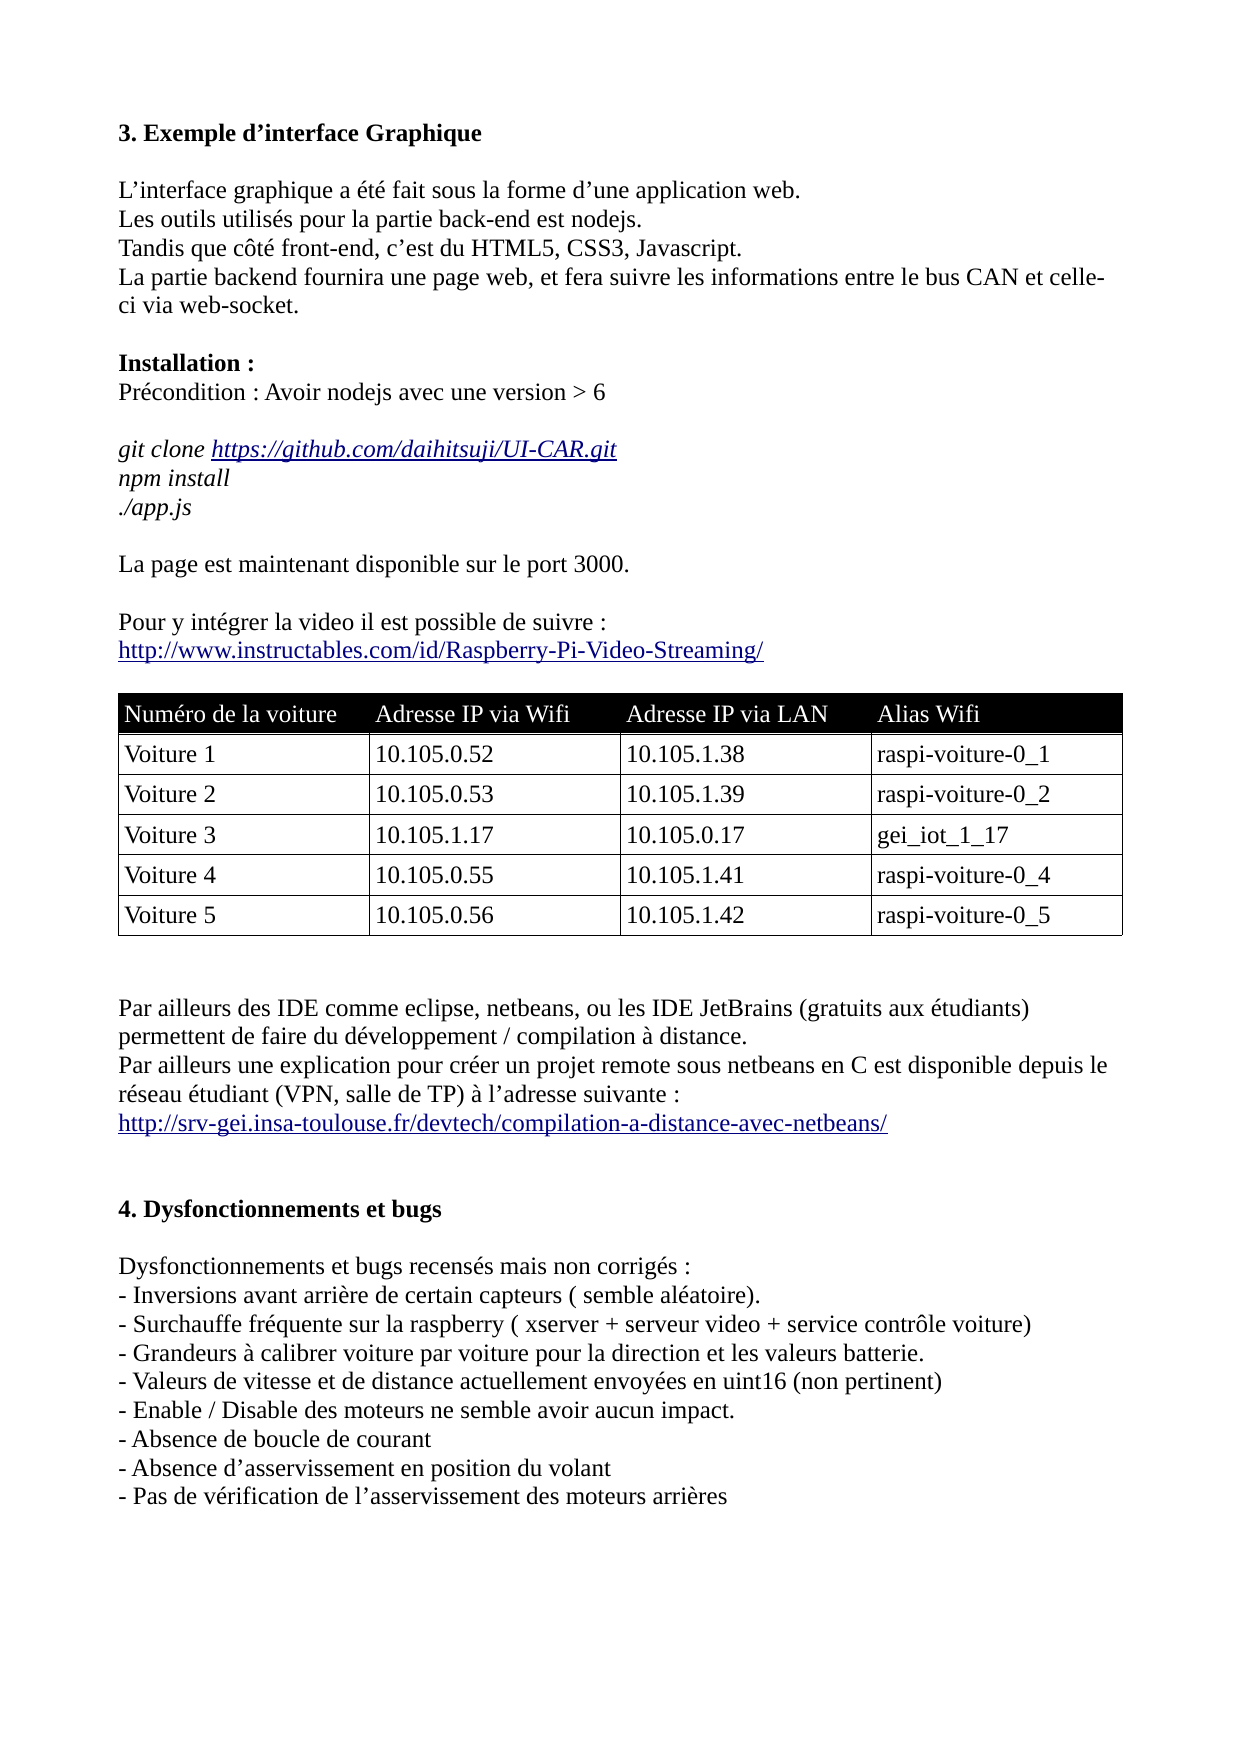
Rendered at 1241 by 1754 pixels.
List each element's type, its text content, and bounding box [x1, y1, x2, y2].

text L’interface graphique a été fait sous la forme d’une application web. [118, 176, 1122, 204]
table_cell raspi-voiture-0_4 [872, 855, 1122, 895]
text 4. Dysfonctionnements et bugs [118, 1194, 1122, 1223]
table_cell 10.105.1.17 [370, 815, 620, 854]
text Tandis que côté front-end, c’est du HTML5, CSS3, Javascript. [118, 233, 1122, 262]
table_header Adresse IP via LAN [621, 694, 871, 733]
table_cell raspi-voiture-0_2 [872, 775, 1122, 814]
text - Absence d’asservissement en position du volant [118, 1453, 1122, 1481]
table_cell Voiture 5 [119, 896, 369, 935]
table_cell raspi-voiture-0_1 [872, 735, 1122, 774]
table_header Adresse IP via Wifi [370, 694, 620, 733]
text http://www.instructables.com/id/Raspberry-Pi-Video-Streaming/ [118, 636, 1122, 664]
text Installation : [118, 348, 1122, 377]
table_cell 10.105.0.56 [370, 896, 620, 935]
table_cell 10.105.1.38 [621, 735, 871, 774]
text - Inversions avant arrière de certain capteurs ( semble aléatoire). [118, 1280, 1122, 1309]
table_cell 10.105.0.55 [370, 855, 620, 895]
table_header Numéro de la voiture [119, 694, 369, 733]
table_header Alias Wifi [872, 694, 1122, 733]
table_cell gei_iot_1_17 [872, 815, 1122, 854]
table_cell 10.105.1.42 [621, 896, 871, 935]
text - Valeurs de vitesse et de distance actuellement envoyées en uint16 (non pertinent) [118, 1366, 1122, 1395]
text Les outils utilisés pour la partie back-end est nodejs. [118, 204, 1122, 233]
table_cell 10.105.0.17 [621, 815, 871, 854]
table_cell Voiture 4 [119, 855, 369, 895]
table_cell 10.105.1.39 [621, 775, 871, 814]
text Dysfonctionnements et bugs recensés mais non corrigés : [118, 1251, 1122, 1280]
text Par ailleurs une explication pour créer un projet remote sous netbeans en C est disponible depuis le réseau étudiant (VPN, salle de TP) à l’adresse suivante : [118, 1050, 1122, 1108]
text git clone https://github.com/daihitsuji/UI-CAR.git [118, 434, 1122, 463]
table_cell 10.105.1.41 [621, 855, 871, 895]
text La page est maintenant disponible sur le port 3000. [118, 549, 1122, 578]
text Pour y intégrer la video il est possible de suivre : [118, 607, 1122, 636]
table_cell 10.105.0.52 [370, 735, 620, 774]
table_cell raspi-voiture-0_5 [872, 896, 1122, 935]
text 3. Exemple d’interface Graphique [118, 118, 1122, 147]
text - Grandeurs à calibrer voiture par voiture pour la direction et les valeurs batterie. [118, 1338, 1122, 1366]
text - Surchauffe fréquente sur la raspberry ( xserver + serveur video + service contrôle voiture) [118, 1309, 1122, 1338]
text Précondition : Avoir nodejs avec une version > 6 [118, 377, 1122, 406]
text - Absence de boucle de courant [118, 1424, 1122, 1453]
table_cell Voiture 1 [119, 735, 369, 774]
text - Pas de vérification de l’asservissement des moteurs arrières [118, 1481, 1122, 1510]
table_cell Voiture 2 [119, 775, 369, 814]
text La partie backend fournira une page web, et fera suivre les informations entre le bus CAN et celle-ci via web-socket. [118, 262, 1122, 319]
text ./app.js [118, 492, 1122, 521]
text http://srv-gei.insa-toulouse.fr/devtech/compilation-a-distance-avec-netbeans/ [118, 1108, 1122, 1136]
text Par ailleurs des IDE comme eclipse, netbeans, ou les IDE JetBrains (gratuits aux étudiants) permettent de faire du développement / compilation à distance. [118, 993, 1122, 1050]
text npm install [118, 463, 1122, 492]
table_cell Voiture 3 [119, 815, 369, 854]
text - Enable / Disable des moteurs ne semble avoir aucun impact. [118, 1395, 1122, 1424]
table_cell 10.105.0.53 [370, 775, 620, 814]
